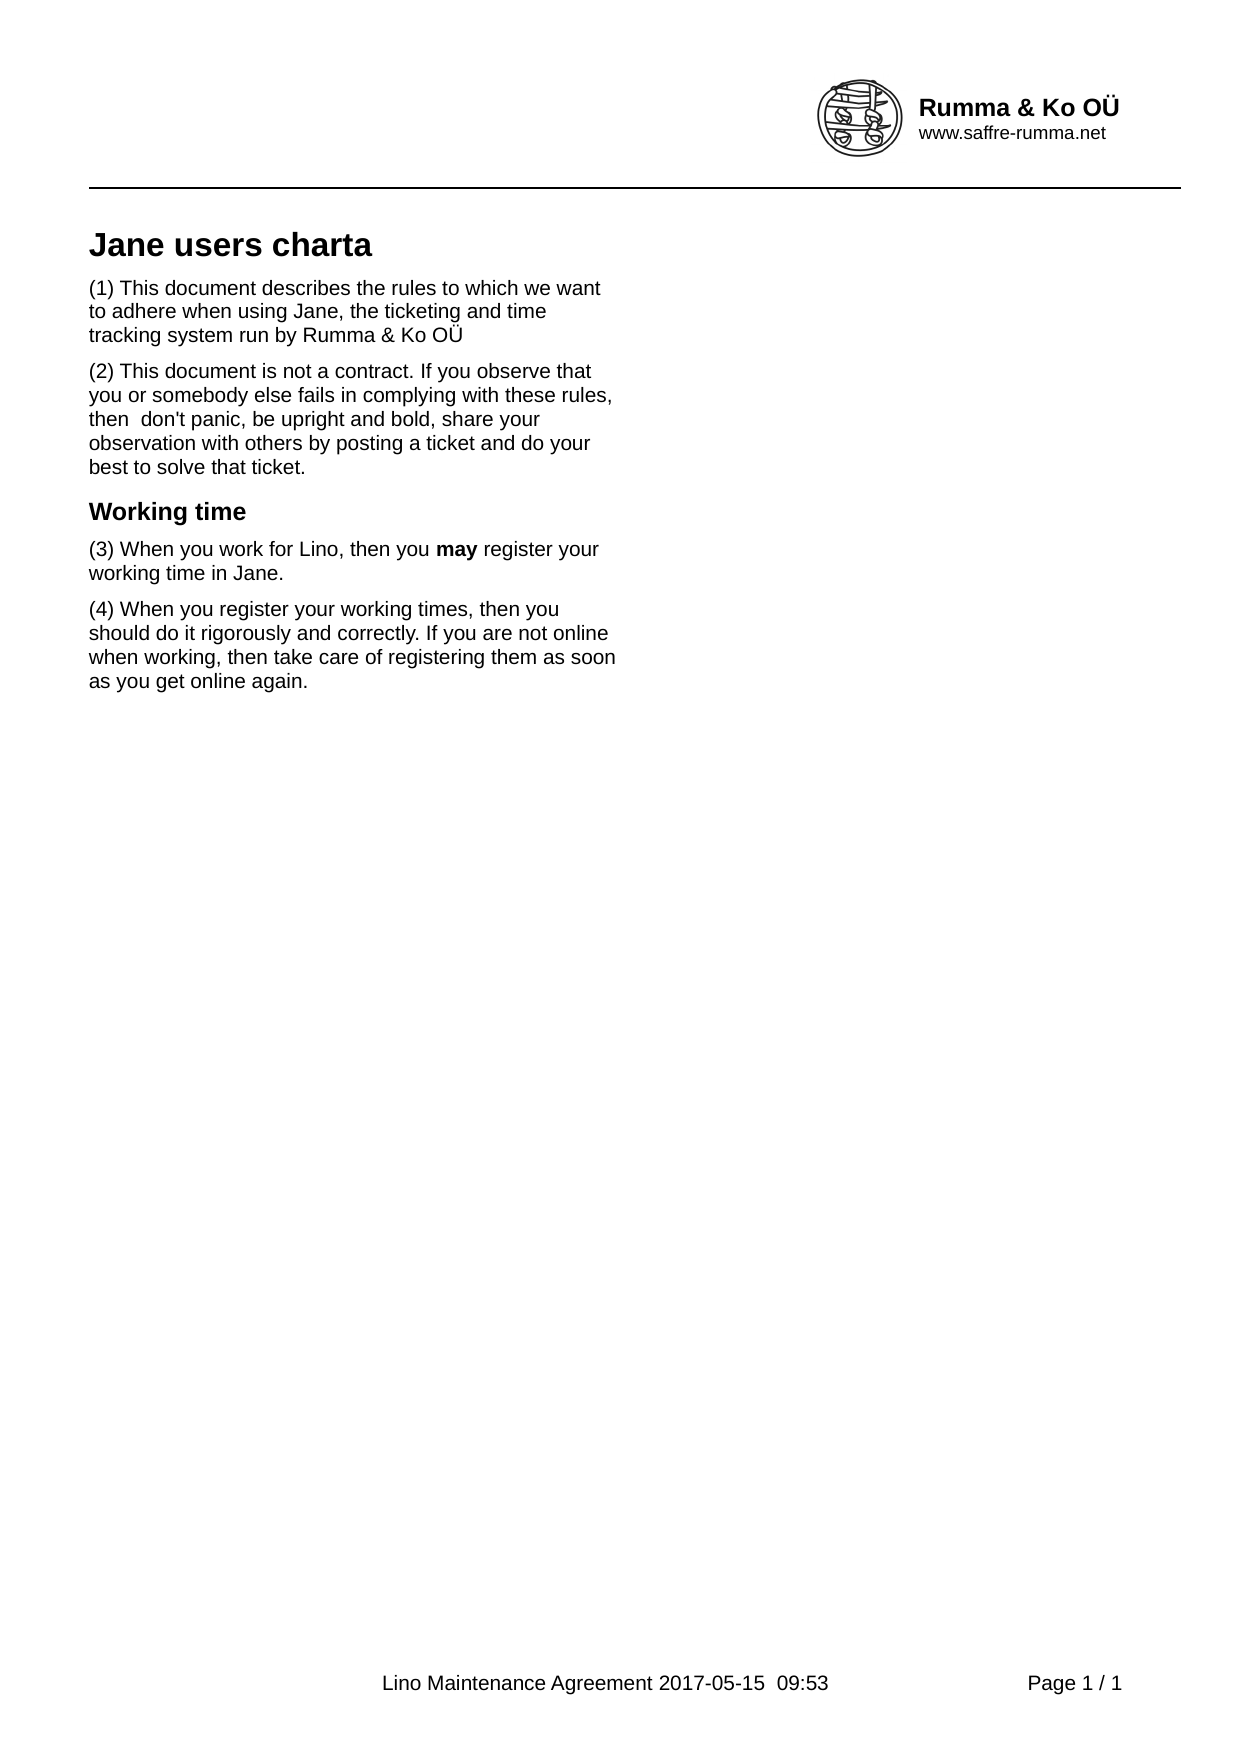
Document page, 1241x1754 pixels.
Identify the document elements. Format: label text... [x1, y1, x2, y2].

picture [810, 73, 908, 163]
text (4) When you register your working times, then you should do it rigorously and correctly. If you are not online when working, then take care of registering them as soon as you get online again. [88, 597, 620, 693]
text (1) This document describes the rules to which we want to adhere when using Jane, the ticketing and time tracking system run by Rumma & Ko OÜ [88, 275, 620, 347]
text (3) When you work for Lino, then you may register your working time in Jane. [88, 537, 620, 585]
text (2) This document is not a contract. If you observe that you or somebody else fails in complying with these rules, then don't panic, be upright and bold, share your observation with others by posting a ticket and do your best to solve that ticket. [88, 359, 620, 479]
subtitle Jane users charta [88, 225, 620, 263]
subtitle Working time [88, 497, 620, 525]
